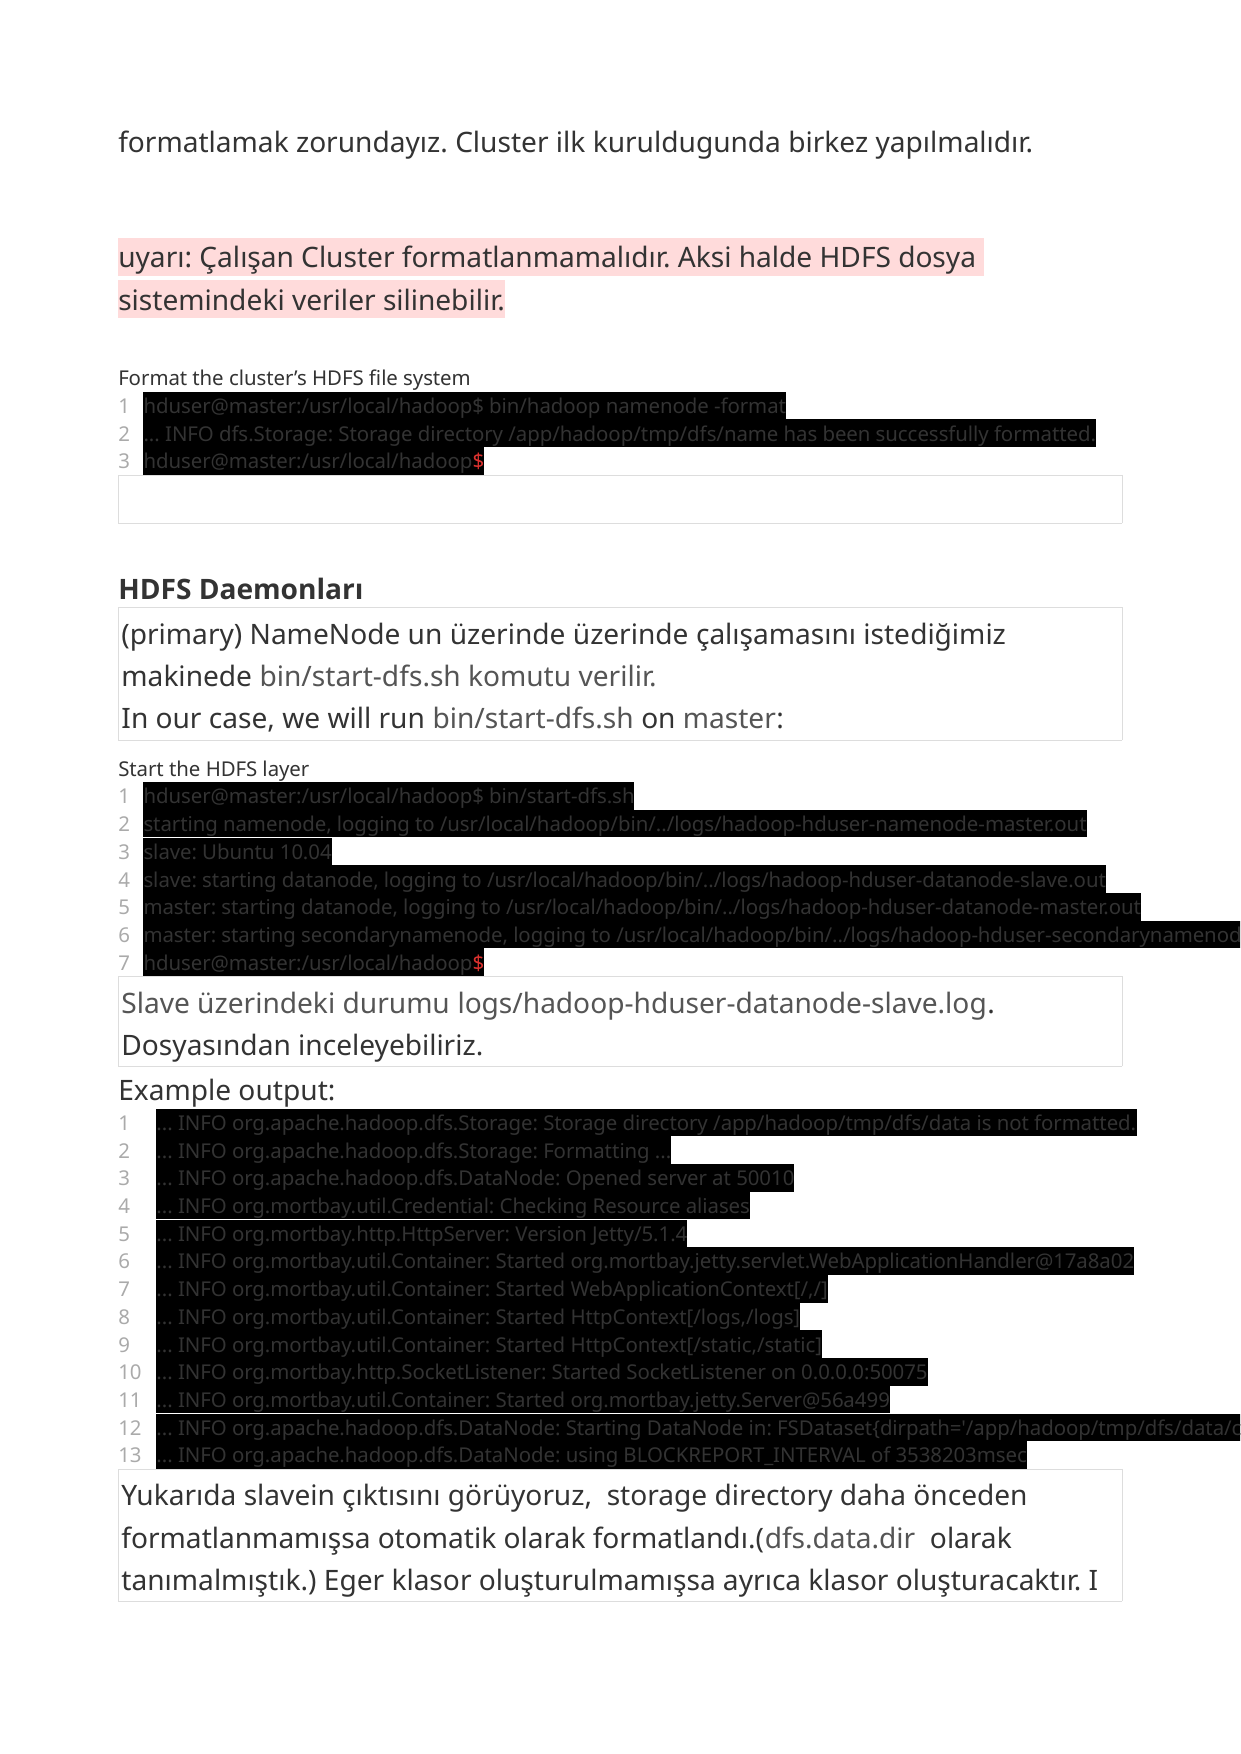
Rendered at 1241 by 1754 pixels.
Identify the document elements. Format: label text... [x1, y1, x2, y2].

table_header ... INFO org.apache.hadoop.dfs.Storage: Storage directory /app/hadoop/tmp/dfs/data is not formatted. ... INFO org.apache.hadoop.dfs.Storage: Formatting ... ... INFO org.apache.hadoop.dfs.DataNode: Opened server at 50010 ... INFO org.mortbay.util.Credential: Checking Resource aliases ... INFO org.mortbay.http.HttpServer: Version Jetty/5.1.4 ... INFO org.mortbay.util.Container: Started org.mortbay.jetty.servlet.WebApplicationHandler@17a8a02 ... INFO org.mortbay.util.Container: Started WebApplicationContext[/,/] ... INFO org.mortbay.util.Container: Started HttpContext[/logs,/logs] ... INFO org.mortbay.util.Container: Started HttpContext[/static,/static] ... INFO org.mortbay.http.SocketListener: Started SocketListener on 0.0.0.0:50075 ... INFO org.mortbay.util.Container: Started org.mortbay.jetty.Server@56a499 ... INFO org.apache.hadoop.dfs.DataNode: Starting DataNode in: FSDataset{dirpath='/app/hadoop/tmp/dfs/data/current'} ... INFO org.apache.hadoop.dfs.DataNode: using BLOCKREPORT_INTERVAL of 3538203msec [156, 1109, 1240, 1469]
table_header 1 2 3 4 5 6 7 [118, 782, 143, 976]
table_header hduser@master:/usr/local/hadoop$ bin/hadoop namenode -format ... INFO dfs.Storage: Storage directory /app/hadoop/tmp/dfs/name has been successfully formatted. hduser@master:/usr/local/hadoop$ [143, 392, 1167, 475]
text Start the HDFS layer [118, 741, 1122, 782]
table_header 1 2 3 4 5 6 7 8 9 10 11 12 13 [118, 1109, 156, 1469]
table_header 1 2 3 [118, 392, 143, 475]
text Format the cluster’s HDFS file system [118, 349, 1122, 392]
subtitle HDFS Daemonları [118, 565, 1122, 607]
text uyarı: Çalışan Cluster formatlanmamalıdır. Aksi halde HDFS dosya sistemindeki veriler silinebilir. [118, 234, 1122, 318]
text Example output: [118, 1067, 1122, 1109]
text Yukarıda slavein çıktısını görüyoruz, storage directory daha önceden formatlanmamışsa otomatik olarak formatlandı.(dfs.data.dir olarak tanımalmıştık.) Eger klasor oluşturulmamışsa ayrıca klasor oluşturacaktır. I [119, 1470, 1122, 1601]
table_header hduser@master:/usr/local/hadoop$ bin/start-dfs.sh starting namenode, logging to /usr/local/hadoop/bin/../logs/hadoop-hduser-namenode-master.out slave: Ubuntu 10.04 slave: starting datanode, logging to /usr/local/hadoop/bin/../logs/hadoop-hduser-datanode-slave.out master: starting datanode, logging to /usr/local/hadoop/bin/../logs/hadoop-hduser-datanode-master.out master: starting secondarynamenode, logging to /usr/local/hadoop/bin/../logs/hadoop-hduser-secondarynamenode-master.out hduser@master:/usr/local/hadoop$ [143, 782, 1240, 976]
text formatlamak zorundayız. Cluster ilk kuruldugunda birkez yapılmalıdır. [118, 118, 1122, 160]
text Slave üzerindeki durumu logs/hadoop-hduser-datanode-slave.log. Dosyasından inceleyebiliriz. [119, 977, 1122, 1066]
text (primary) NameNode un üzerinde üzerinde çalışamasını istediğimiz makinede bin/start-dfs.sh komutu verilir. [119, 608, 1122, 692]
text In our case, we will run bin/start-dfs.sh on master: [119, 692, 1122, 740]
